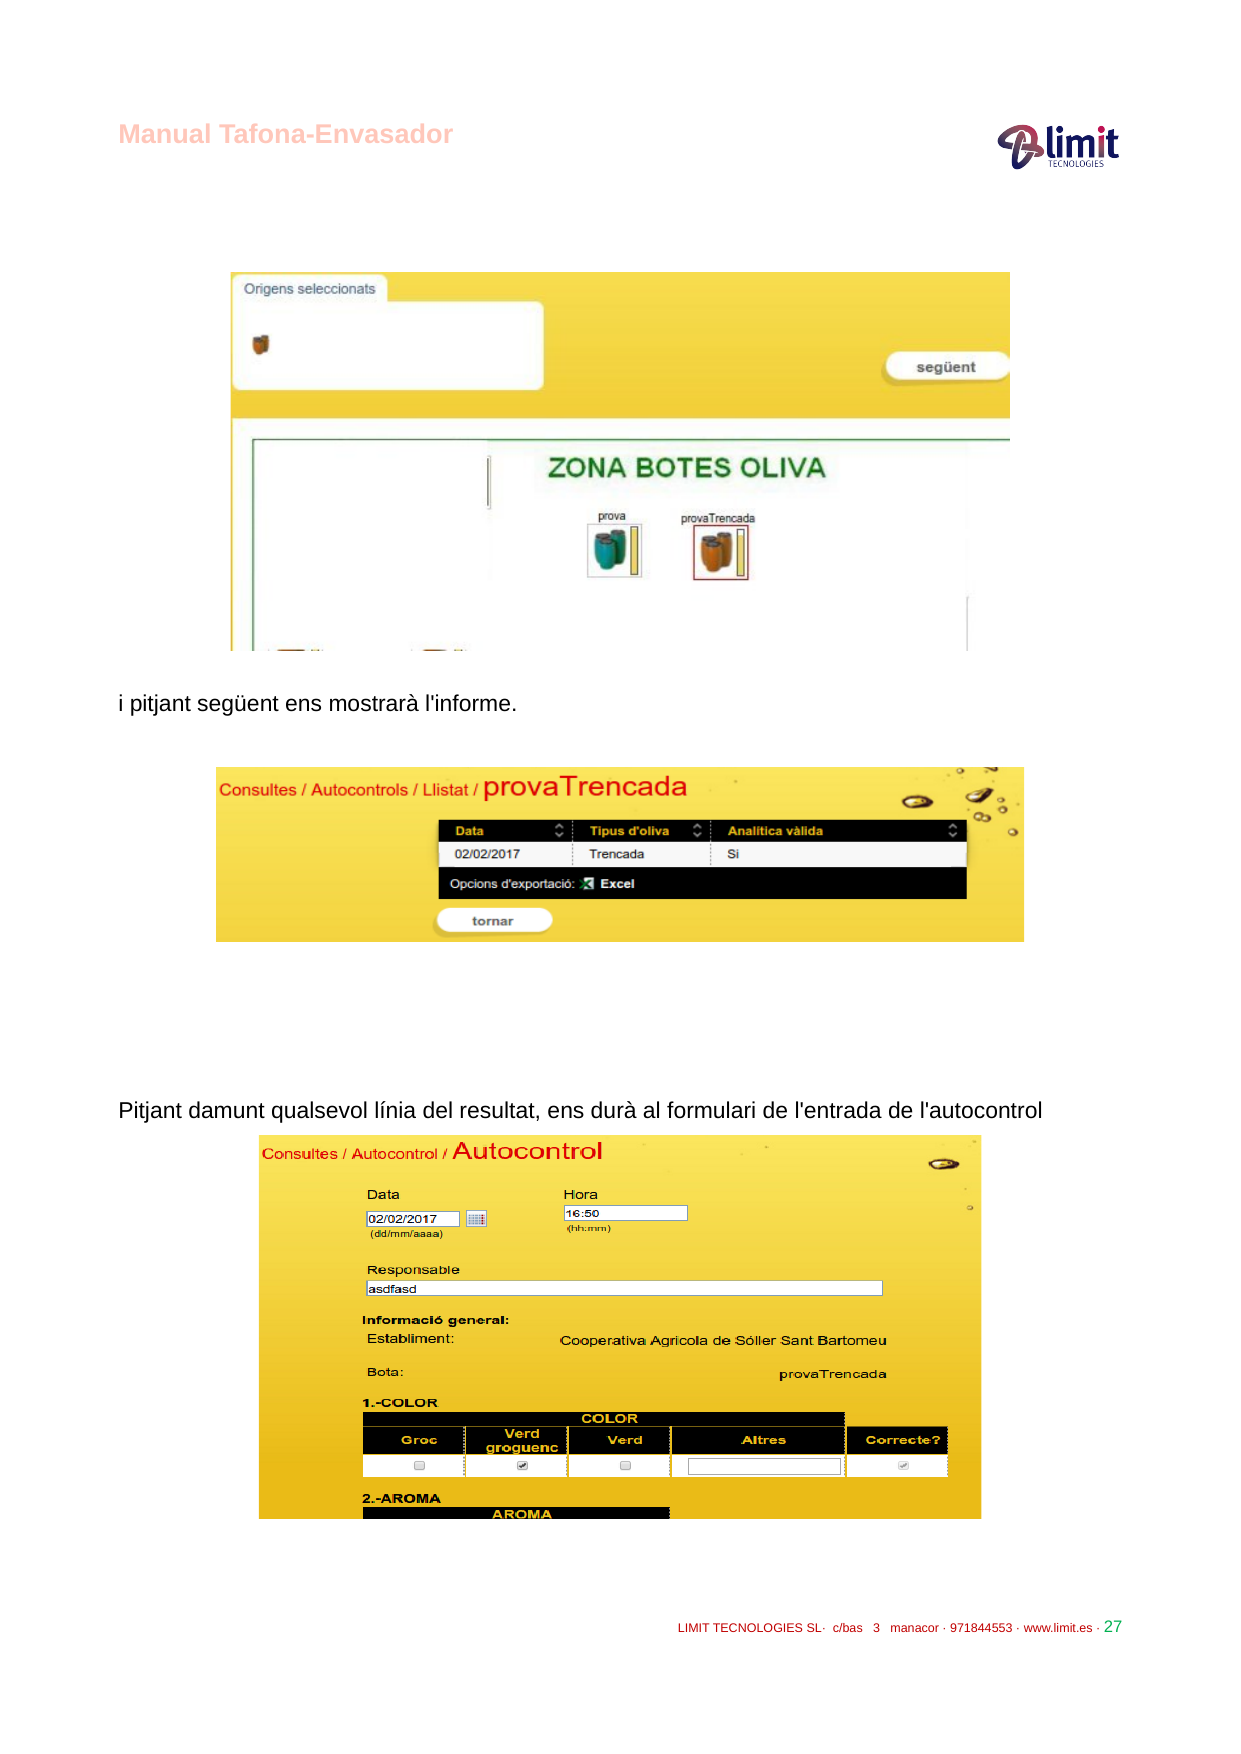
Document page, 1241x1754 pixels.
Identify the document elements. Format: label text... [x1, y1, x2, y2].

text i pitjant següent ens mostrarà l'informe. [118, 689, 1122, 716]
picture [994, 121, 1123, 173]
picture [230, 272, 1010, 651]
picture [216, 767, 1025, 942]
picture [258, 1135, 982, 1519]
text Pitjant damunt qualsevol línia del resultat, ens durà al formulari de l'entrada de l'autocontrol [118, 1097, 1122, 1123]
